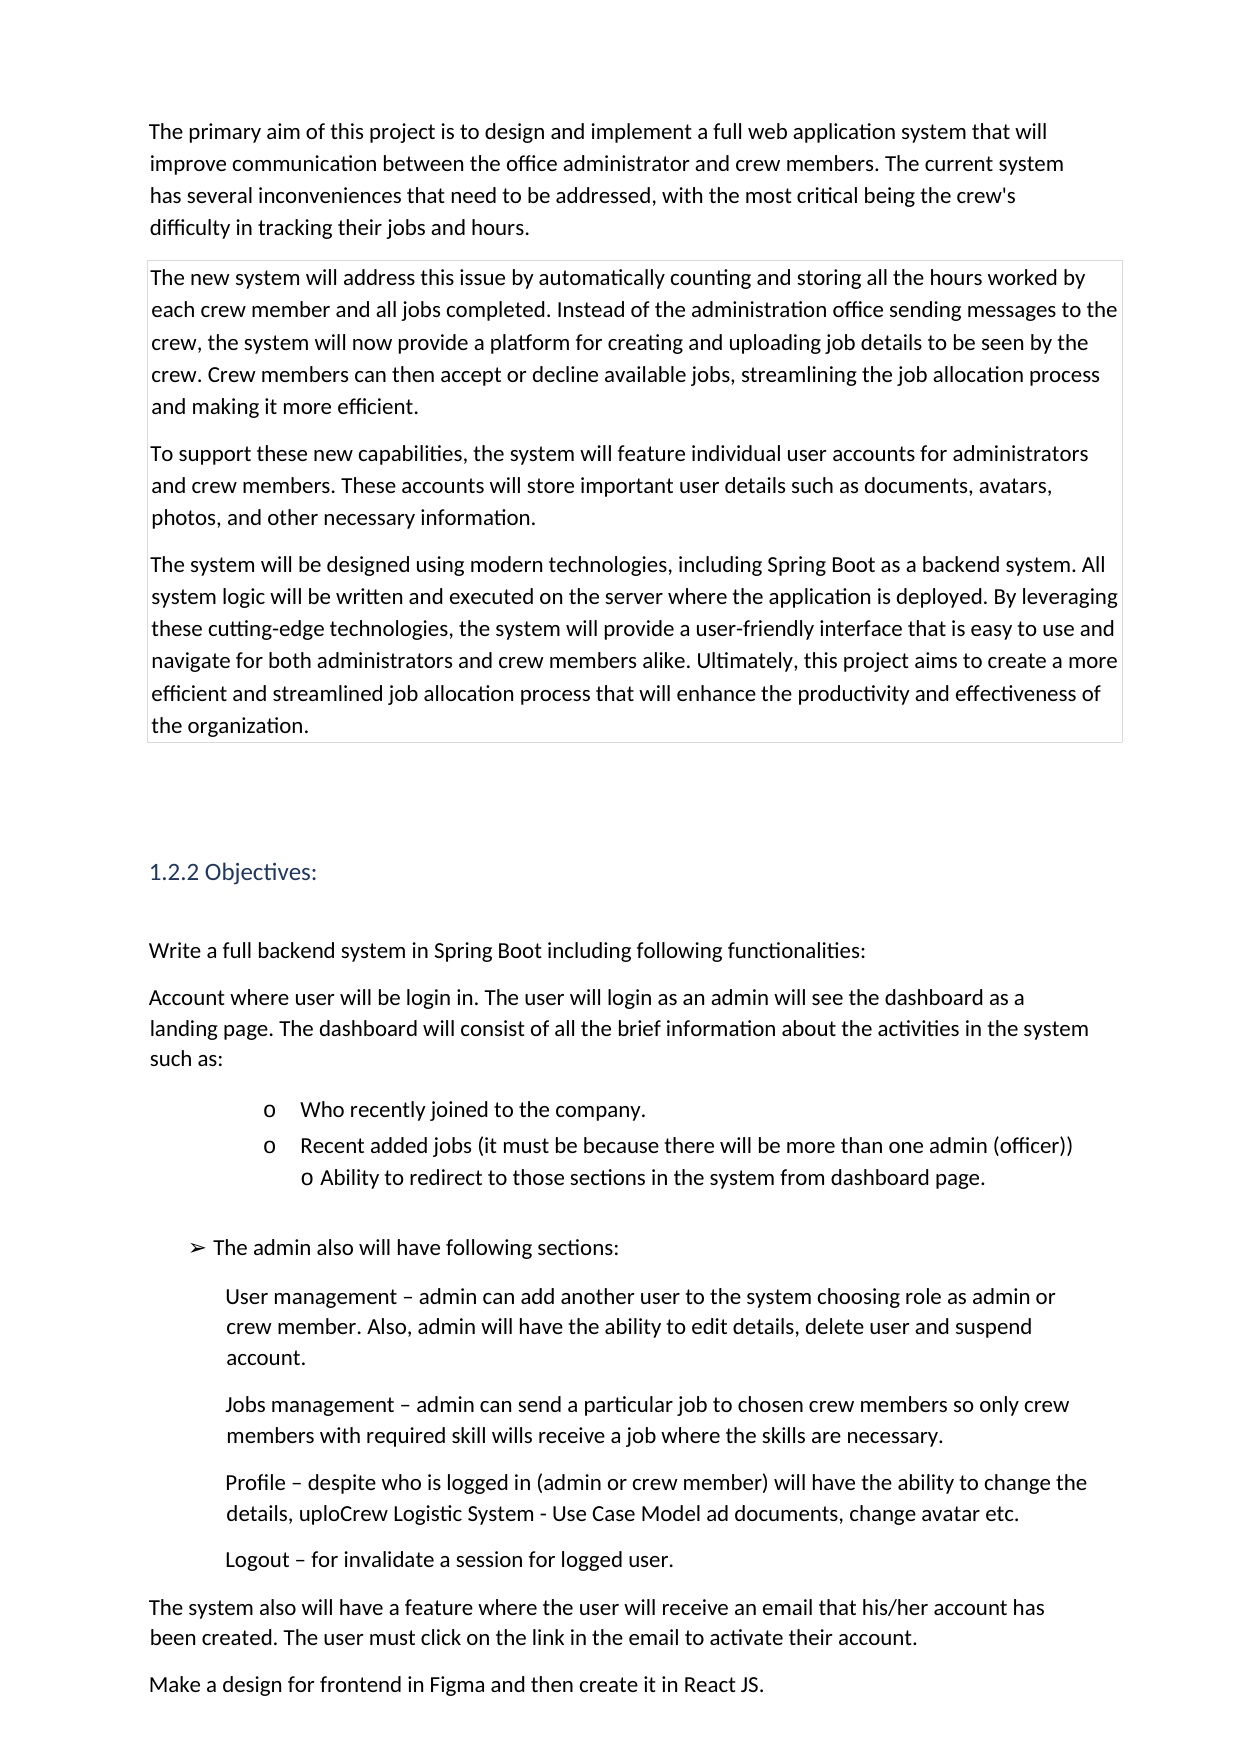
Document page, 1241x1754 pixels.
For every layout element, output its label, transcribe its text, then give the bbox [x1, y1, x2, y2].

text Jobs management – admin can send a particular job to chosen crew members so only crew members with required skill wills receive a job where the skills are necessary. [225, 1390, 1091, 1449]
text The system also will have a feature where the user will receive an email that his/her account has been created. The user must click on the link in the email to activate their account. [148, 1593, 1091, 1651]
text Account where user will be login in. The user will login as an admin will see the dashboard as a landing page. The dashboard will consist of all the brief information about the activities in the system such as: [148, 983, 1091, 1073]
text 1.2.2 Objectives: [148, 856, 1119, 887]
text The system will be designed using modern technologies, including Spring Boot as a backend system. All system logic will be written and executed on the server where the application is deployed. By leveraging these cutting-edge technologies, the system will provide a user-friendly interface that is easy to use and navigate for both administrators and crew members alike. Ultimately, this project aims to create a more efficient and streamlined job allocation process that will enhance the productivity and effectiveness of the organization. [148, 547, 1122, 742]
list Who recently joined to the company. [263, 1095, 1091, 1124]
text Write a full backend system in Spring Boot including following functionalities: [148, 936, 1091, 964]
text Make a design for frontend in Figma and then create it in React JS. [148, 1670, 1091, 1698]
text ➢ The admin also will have following sections: [188, 1231, 1091, 1262]
text Profile – despite who is logged in (admin or crew member) will have the ability to change the details, uploCrew Logistic System - Use Case Model ad documents, change avatar etc. [225, 1468, 1091, 1527]
list Recent added jobs (it must be because there will be more than one admin (officer)) o Ability to redirect to those sections in the system from dashboard page. [263, 1131, 1091, 1192]
text The new system will address this issue by automatically counting and storing all the hours worked by each crew member and all jobs completed. Instead of the administration office sending messages to the crew, the system will now provide a platform for creating and uploading job details to be seen by the crew. Crew members can then accept or decline available jobs, streamlining the job allocation process and making it more efficient. [148, 261, 1122, 420]
text The primary aim of this project is to design and implement a full web application system that will improve communication between the office administrator and crew members. The current system has several inconveniences that need to be addressed, with the most critical being the crew's difficulty in tracking their jobs and hours. [148, 117, 1091, 242]
text To support these new capabilities, the system will feature individual user accounts for administrators and crew members. These accounts will store important user details such as documents, avatars, photos, and other necessary information. [148, 436, 1122, 531]
text User management – admin can add another user to the system choosing role as admin or crew member. Also, admin will have the ability to edit details, delete user and suspend account. [225, 1282, 1091, 1371]
text Logout – for invalidate a session for logged user. [225, 1546, 1091, 1574]
